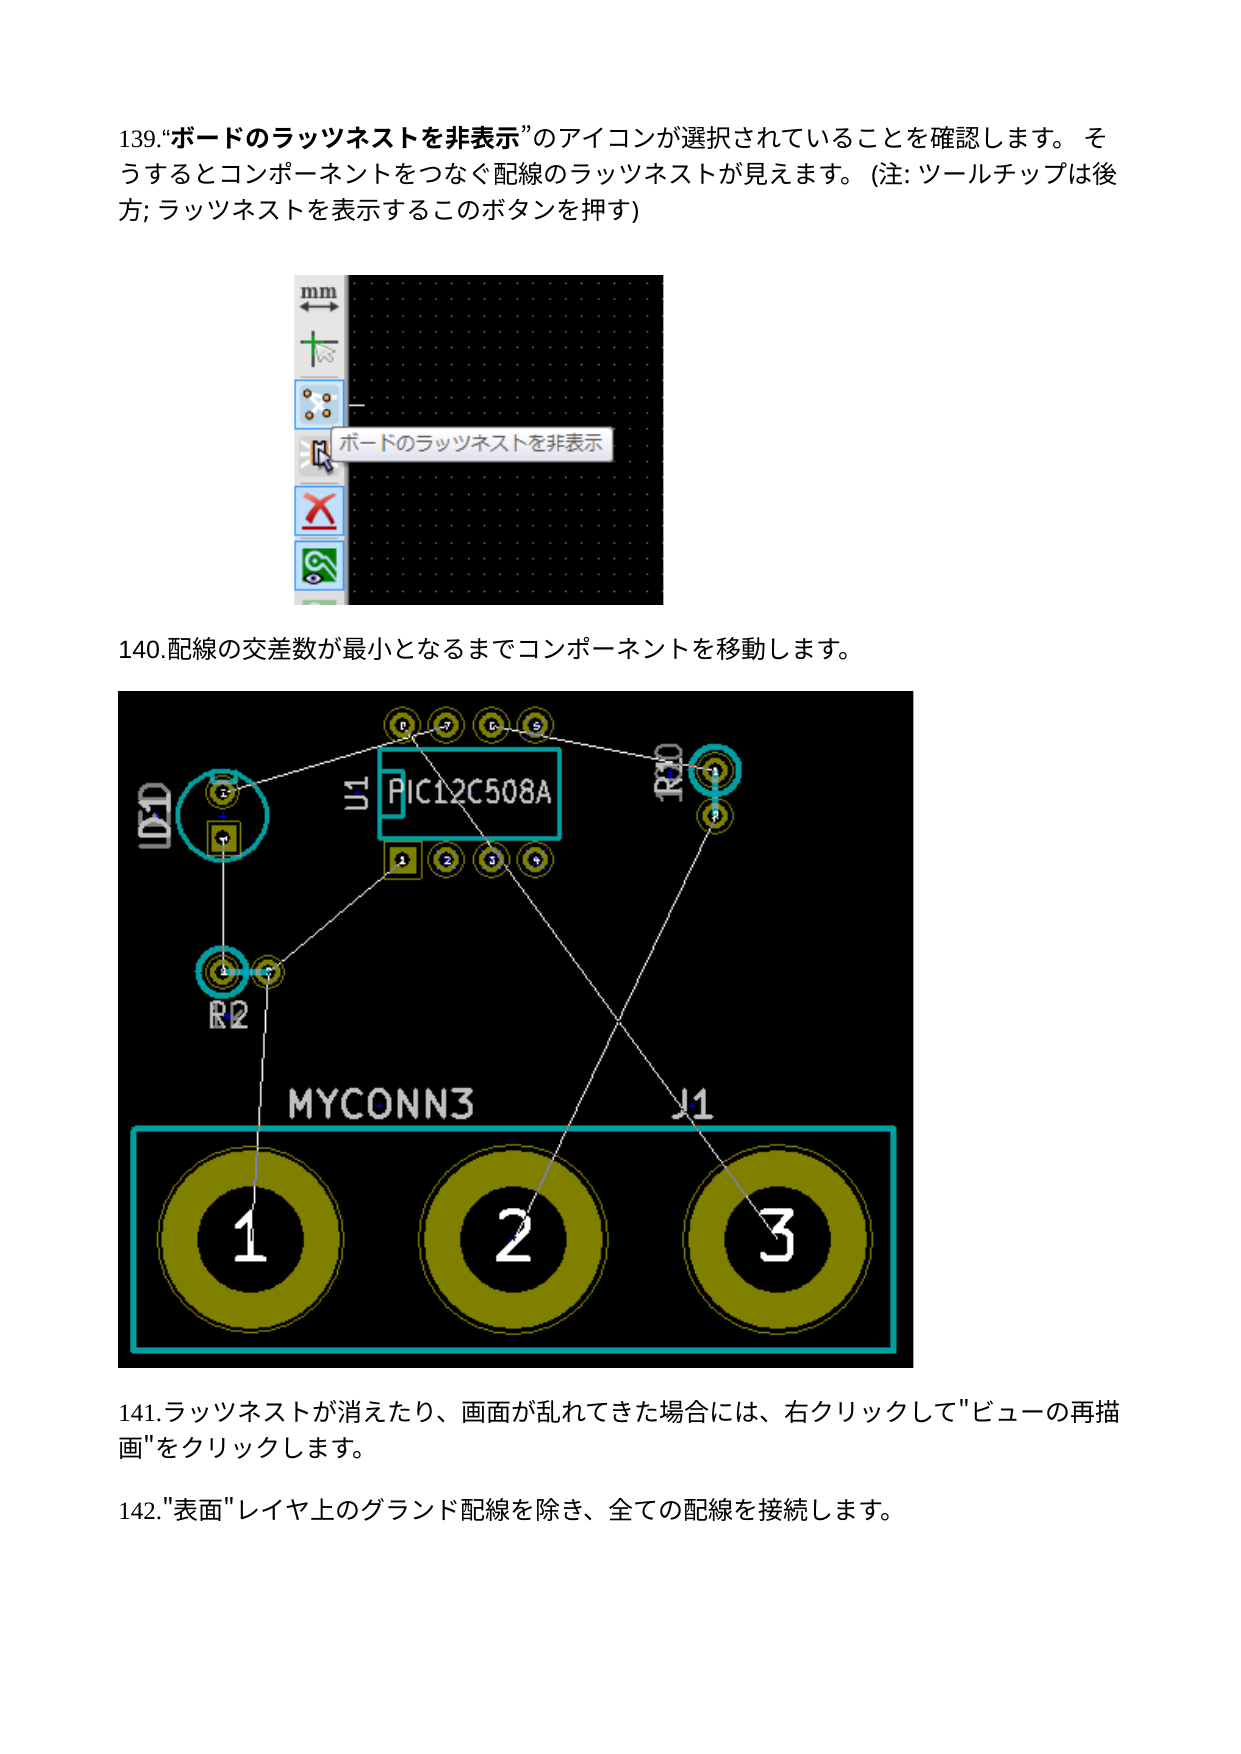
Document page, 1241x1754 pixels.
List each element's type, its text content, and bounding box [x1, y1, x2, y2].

list 配線の交差数が最小となるまでコンポーネントを移動します。 [118, 630, 1122, 666]
list ラッツネストが消えたり、画面が乱れてきた場合には、右クリックして"ビューの再描画"をクリックします。 [118, 1393, 1122, 1465]
picture [293, 275, 664, 605]
picture [118, 691, 914, 1368]
list "表面"レイヤ上のグランド配線を除き、全ての配線を接続します。 [118, 1490, 1122, 1526]
list “ボードのラッツネストを非表示”のアイコンが選択されていることを確認します。 そうするとコンポーネントをつなぐ配線のラッツネストが見えます。 (注: ツールチップは後方; ラッツネストを表示するこのボタンを押す) [118, 118, 1122, 227]
